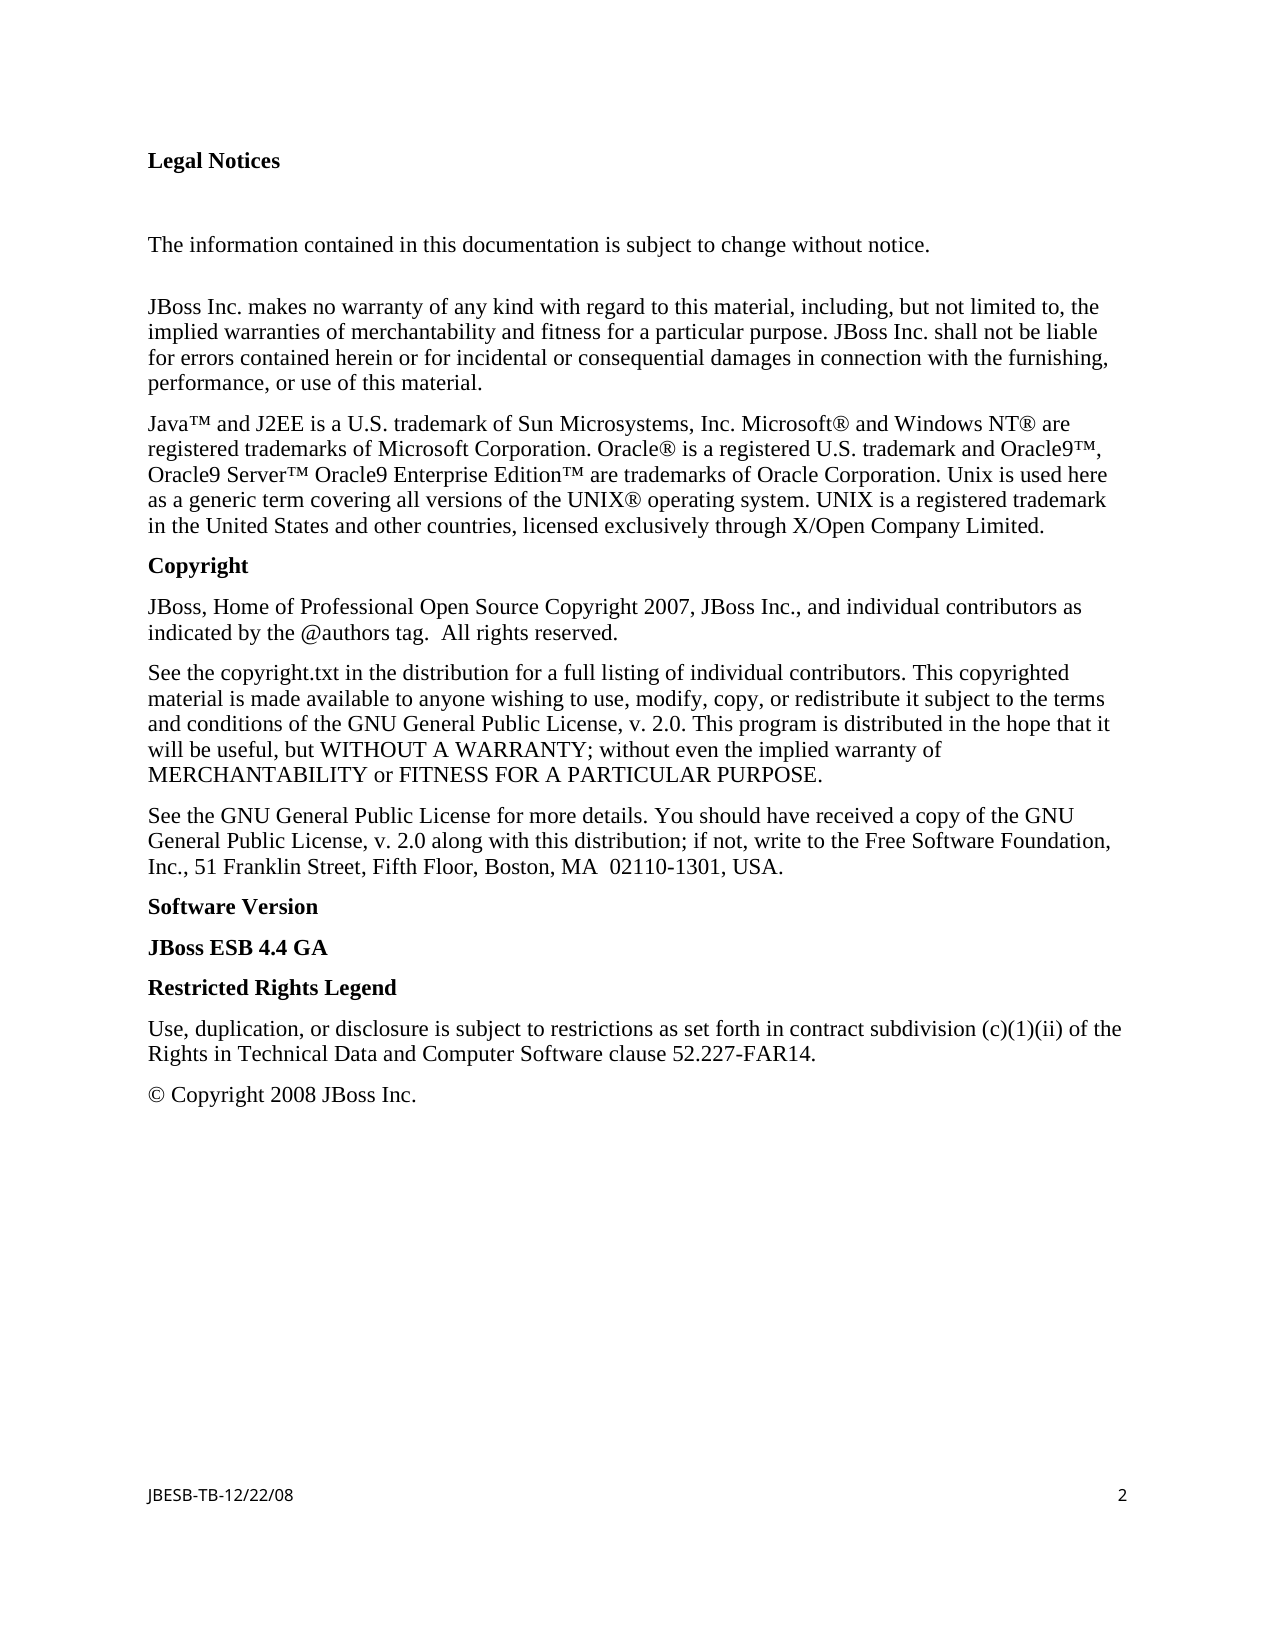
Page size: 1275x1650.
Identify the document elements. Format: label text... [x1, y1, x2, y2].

text See the copyright.txt in the distribution for a full listing of individual contributors. This copyrighted material is made available to anyone wishing to use, modify, copy, or redistribute it subject to the terms and conditions of the GNU General Public License, v. 2.0. This program is distributed in the hope that it will be useful, but WITHOUT A WARRANTY; without even the implied warranty of MERCHANTABILITY or FITNESS FOR A PARTICULAR PURPOSE. [148, 660, 1127, 788]
text JBoss, Home of Professional Open Source Copyright 2007, JBoss Inc., and individual contributors as indicated by the @authors tag. All rights reserved. [148, 594, 1127, 645]
text See the GNU General Public License for more details. You should have received a copy of the GNU General Public License, v. 2.0 along with this distribution; if not, write to the Free Software Foundation, Inc., 51 Franklin Street, Fifth Floor, Boston, MA 02110-1301, USA. [148, 803, 1127, 879]
text JBoss Inc. makes no warranty of any kind with regard to this material, including, but not limited to, the implied warranties of merchantability and fitness for a particular purpose. JBoss Inc. shall not be liable for errors contained herein or for incidental or consequential damages in connection with the furnishing, performance, or use of this material. [148, 294, 1127, 396]
text The information contained in this documentation is subject to change without notice. [148, 232, 1127, 257]
text Legal Notices [148, 148, 1127, 173]
text JBoss ESB 4.4 GA [148, 935, 1127, 960]
text Restricted Rights Legend [148, 975, 1127, 1001]
text Java™ and J2EE is a U.S. trademark of Sun Microsystems, Inc. Microsoft® and Windows NT® are registered trademarks of Microsoft Corporation. Oracle® is a registered U.S. trademark and Oracle9™, Oracle9 Server™ Oracle9 Enterprise Edition™ are trademarks of Oracle Corporation. Unix is used here as a generic term covering all versions of the UNIX® operating system. UNIX is a registered trademark in the United States and other countries, licensed exclusively through X/Open Company Limited. [148, 411, 1127, 538]
text Use, duplication, or disclosure is subject to restrictions as set forth in contract subdivision (c)(1)(ii) of the Rights in Technical Data and Computer Software clause 52.227-FAR14. [148, 1016, 1127, 1067]
text Copyright [148, 553, 1127, 579]
text Software Version [148, 894, 1127, 920]
text © Copyright 2008 JBoss Inc. [148, 1082, 1127, 1107]
